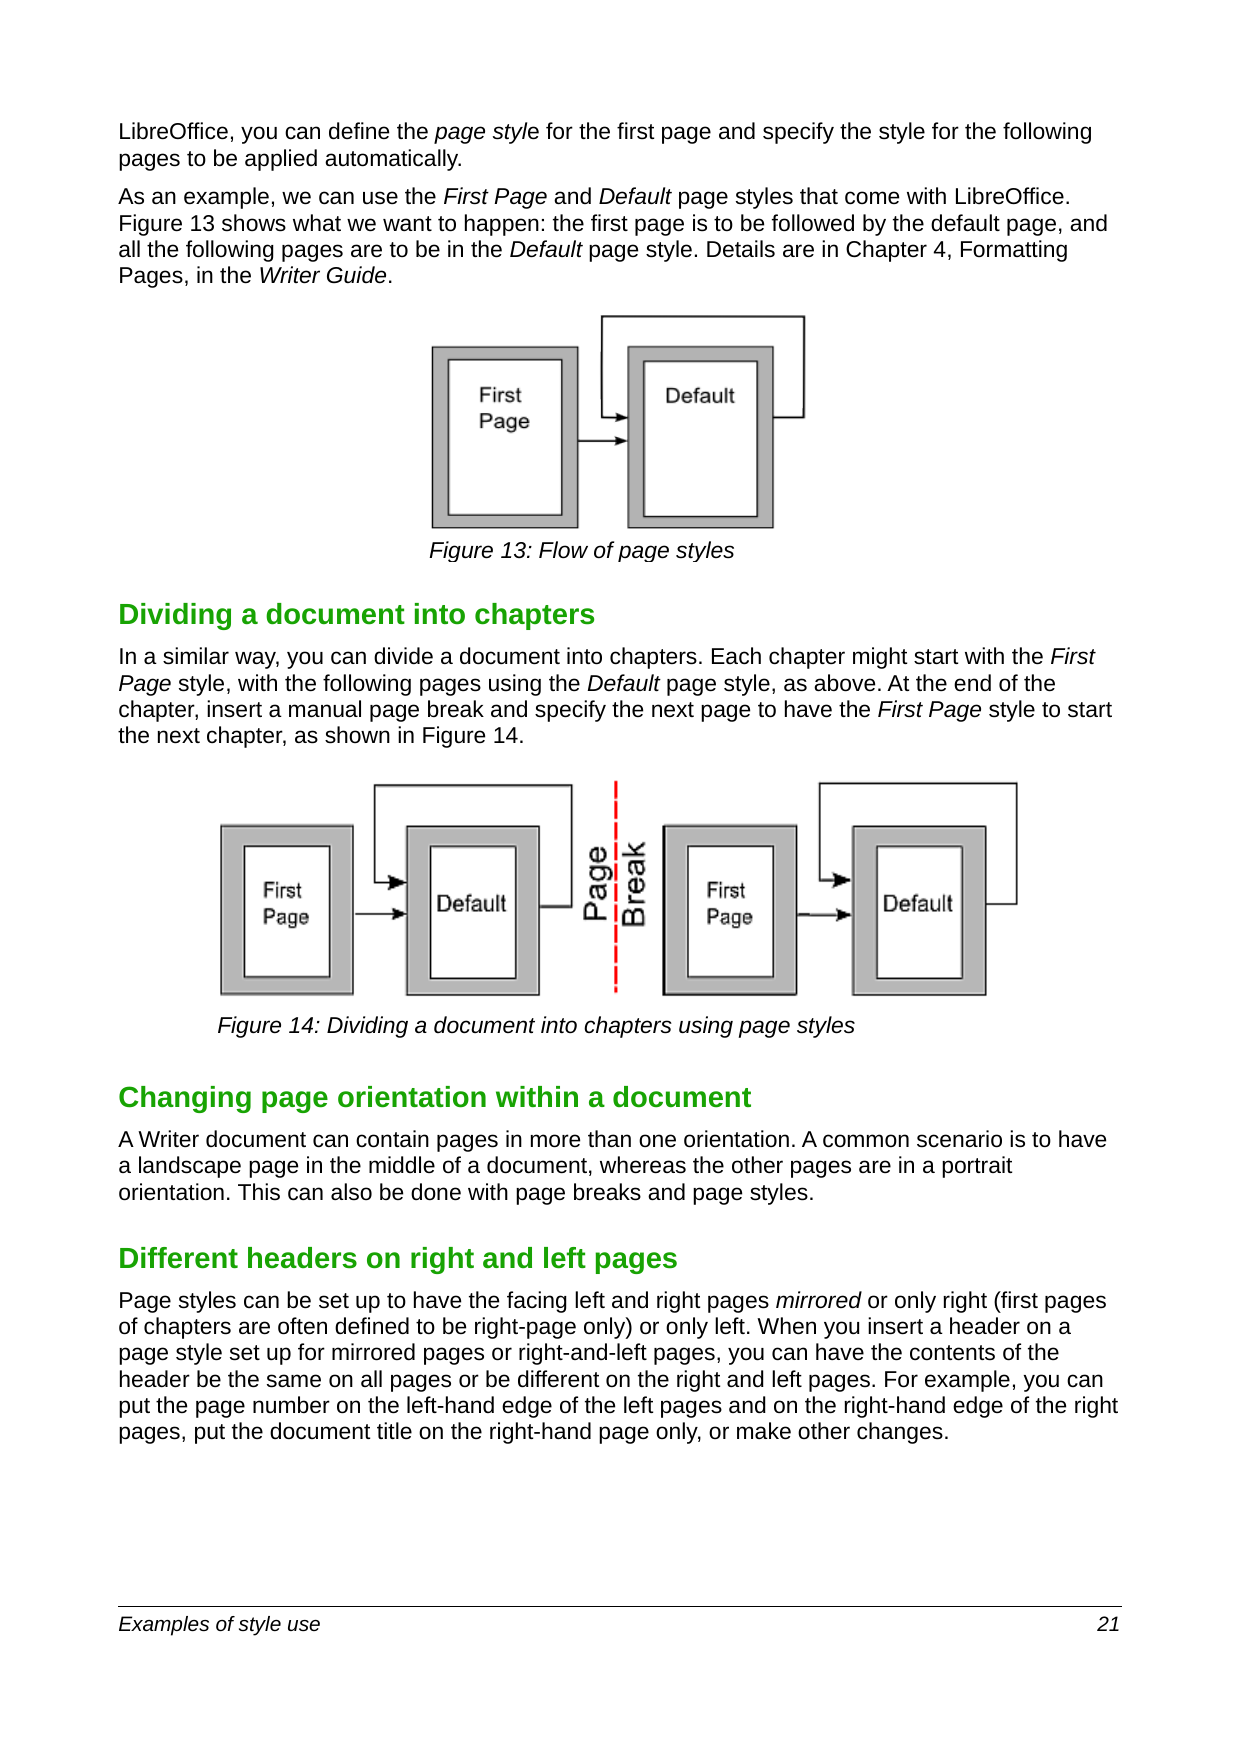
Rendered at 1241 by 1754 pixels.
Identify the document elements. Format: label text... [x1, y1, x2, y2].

picture [217, 773, 1024, 1006]
text Figure 14: Dividing a document into chapters using page styles [217, 1012, 1023, 1039]
text In a similar way, you can divide a document into chapters. Each chapter might start with the First Page style, with the following pages using the Default page style, as above. At the end of the chapter, insert a manual page break and specify the next page to have the First Page style to start the next chapter, as shown in Figure 14. [118, 643, 1122, 748]
subtitle Different headers on right and left pages [118, 1241, 1122, 1274]
subtitle Dividing a document into chapters [118, 597, 1122, 631]
text A Writer document can contain pages in more than one orientation. A common scenario is to have a landscape page in the middle of a document, whereas the other pages are in a portrait orientation. This can also be done with page breaks and page styles. [118, 1126, 1122, 1205]
subtitle Changing page orientation within a document [118, 1080, 1122, 1114]
text Page styles can be set up to have the facing left and right pages mirrored or only right (first pages of chapters are often defined to be right-page only) or only left. When you insert a header on a page style set up for mirrored pages or right-and-left pages, you can have the contents of the header be the same on all pages or be different on the right and left pages. For example, you can put the page number on the left-hand edge of the left pages and on the right-hand edge of the right pages, put the document title on the right-hand page only, or make other changes. [118, 1287, 1122, 1445]
text LibreOffice, you can define the page style for the first page and specify the style for the following pages to be applied automatically. [118, 118, 1122, 171]
text As an example, we can use the First Page and Default page styles that come with LibreOffice. Figure 13 shows what we want to happen: the first page is to be followed by the default page, and all the following pages are to be in the Default page style. Details are in Chapter 4, Formatting Pages, in the Writer Guide. [118, 183, 1122, 289]
text Figure 13: Flow of page styles [429, 537, 811, 562]
picture [428, 313, 812, 531]
